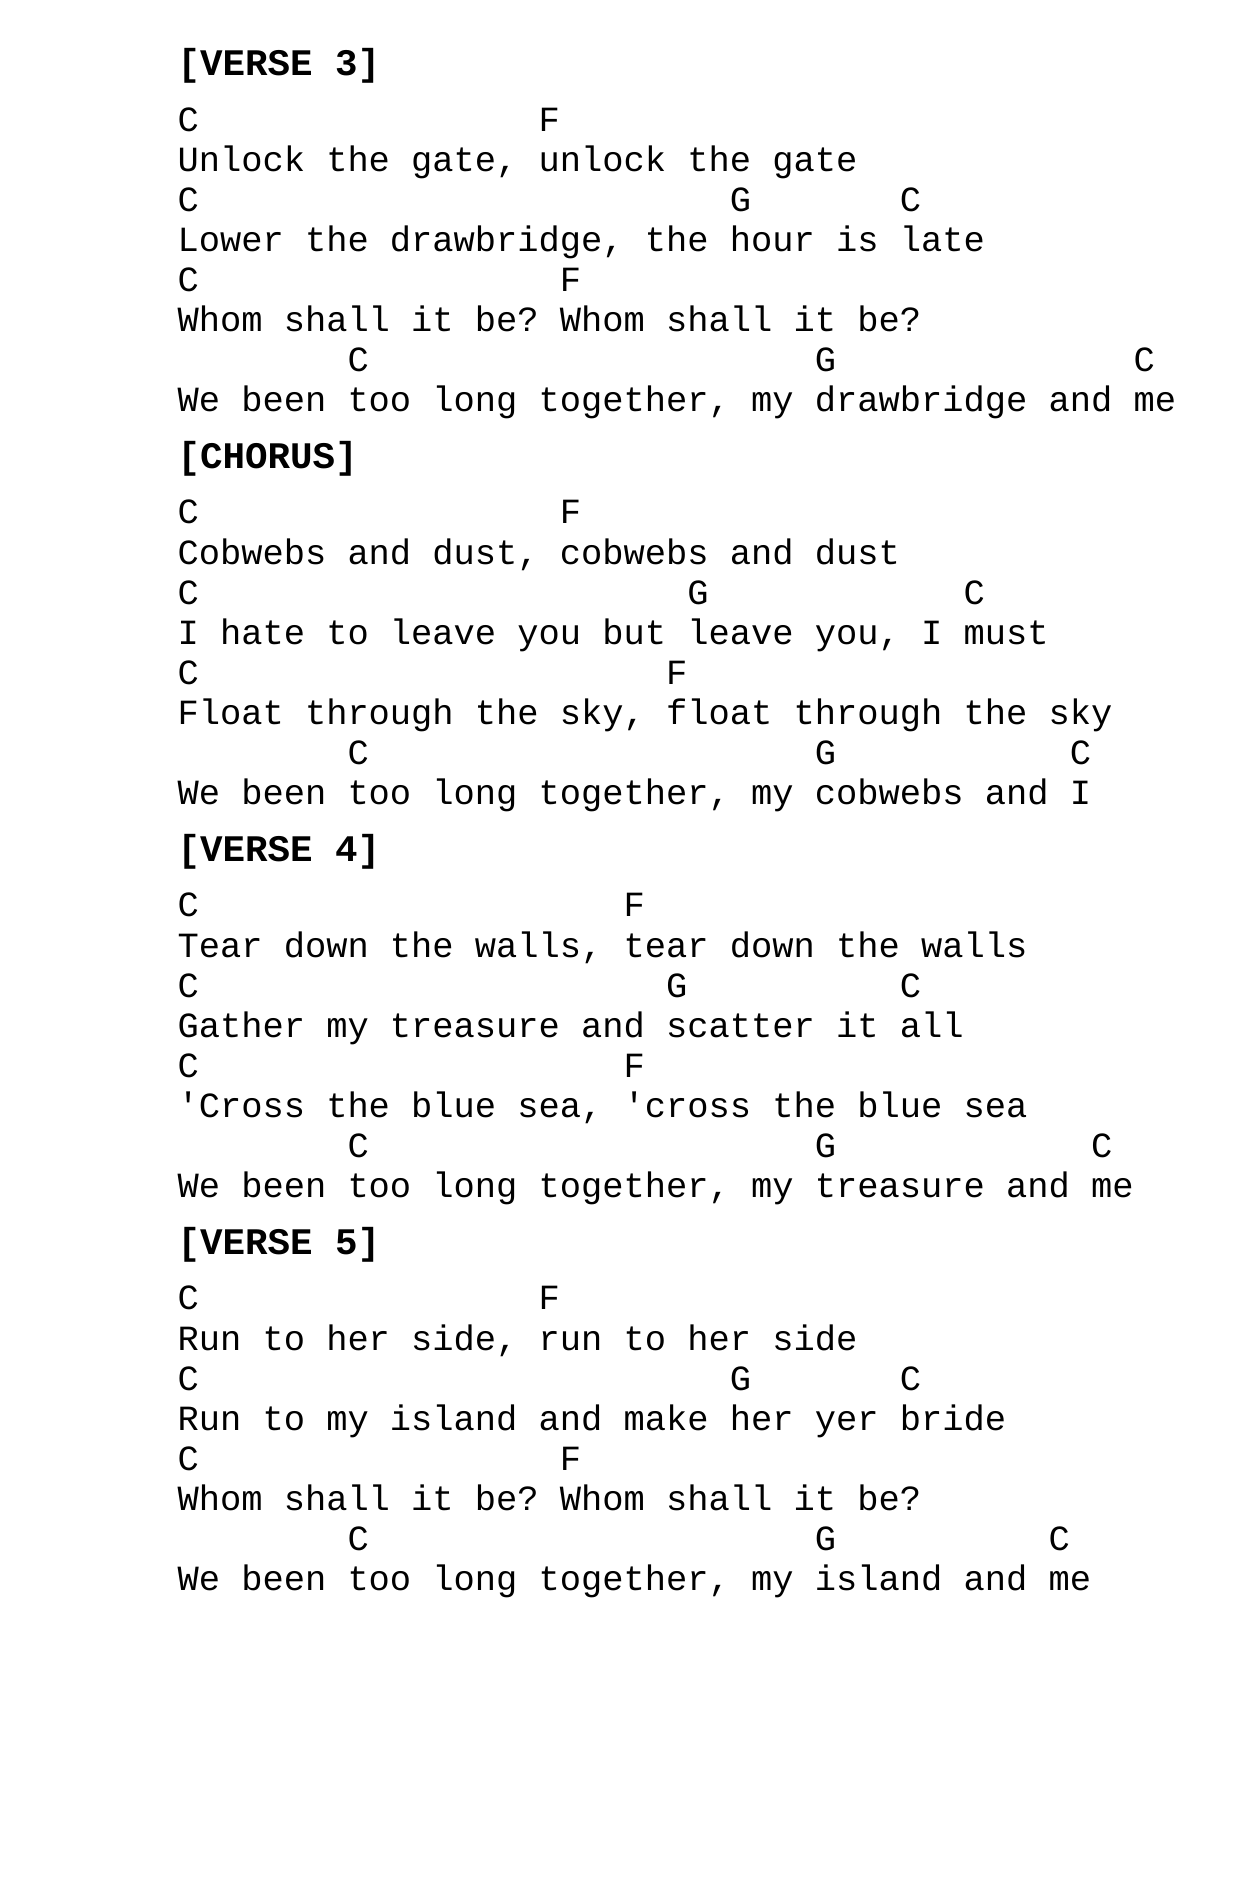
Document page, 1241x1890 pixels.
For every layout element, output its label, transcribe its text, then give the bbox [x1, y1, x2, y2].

text C F [177, 1441, 1196, 1481]
text C G C [177, 342, 1196, 382]
text C G C [177, 1128, 1196, 1168]
text We been too long together, my cobwebs and I [177, 775, 1196, 815]
text C G C [177, 968, 1196, 1008]
text Cobwebs and dust, cobwebs and dust [177, 534, 1196, 575]
subtitle [VERSE 3] [177, 44, 1196, 87]
text Whom shall it be? Whom shall it be? [177, 1481, 1196, 1521]
text C G C [177, 182, 1196, 222]
text C G C [177, 1521, 1196, 1561]
subtitle [VERSE 5] [177, 1223, 1196, 1266]
text C F [177, 1280, 1196, 1320]
text Unlock the gate, unlock the gate [177, 142, 1196, 182]
text C F [177, 655, 1196, 695]
text Run to my island and make her yer bride [177, 1401, 1196, 1441]
text Lower the drawbridge, the hour is late [177, 222, 1196, 262]
text C F [177, 887, 1196, 927]
text I hate to leave you but leave you, I must [177, 615, 1196, 655]
text Whom shall it be? Whom shall it be? [177, 302, 1196, 342]
text Gather my treasure and scatter it all [177, 1008, 1196, 1048]
text C F [177, 1048, 1196, 1088]
text C G C [177, 575, 1196, 615]
text 'Cross the blue sea, 'cross the blue sea [177, 1088, 1196, 1128]
text Float through the sky, float through the sky [177, 695, 1196, 735]
text C F [177, 102, 1196, 142]
text We been too long together, my treasure and me [177, 1168, 1196, 1208]
subtitle [CHORUS] [177, 437, 1196, 480]
subtitle [VERSE 4] [177, 830, 1196, 873]
text We been too long together, my island and me [177, 1561, 1196, 1601]
text Tear down the walls, tear down the walls [177, 927, 1196, 968]
text We been too long together, my drawbridge and me [177, 382, 1196, 422]
text C F [177, 262, 1196, 302]
text C F [177, 494, 1196, 534]
text Run to her side, run to her side [177, 1320, 1196, 1361]
text C G C [177, 735, 1196, 775]
text C G C [177, 1361, 1196, 1401]
